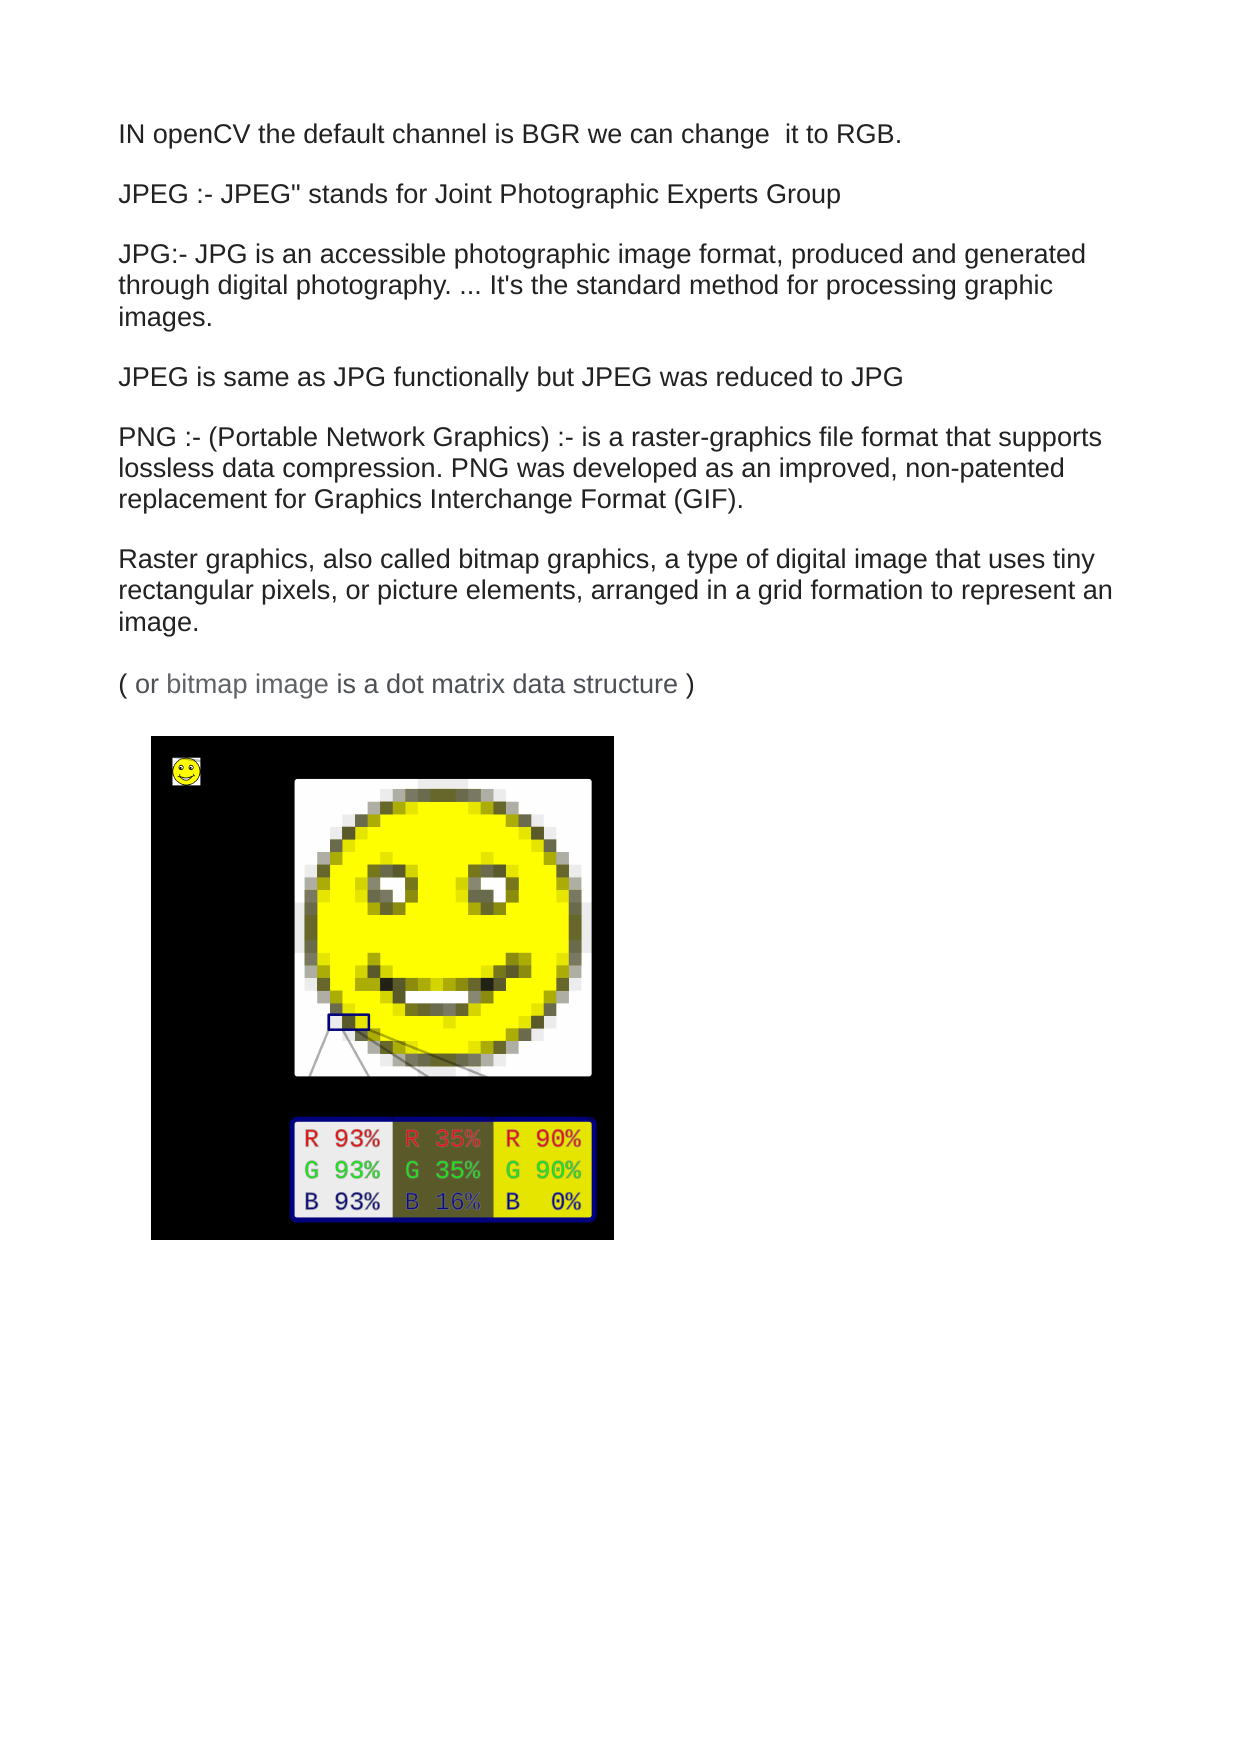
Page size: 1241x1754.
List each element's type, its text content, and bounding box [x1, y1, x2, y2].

picture [151, 736, 614, 1240]
text JPEG is same as JPG functionally but JPEG was reduced to JPG [118, 361, 1122, 392]
text ( or bitmap image is a dot matrix data structure ) [118, 668, 1122, 699]
text JPEG :- JPEG" stands for Joint Photographic Experts Group [118, 178, 1122, 209]
text JPG:- JPG is an accessible photographic image format, produced and generated through digital photography. ... It's the standard method for processing graphic images. [118, 238, 1122, 332]
text PNG :- (Portable Network Graphics) :- is a raster-graphics file format that supports lossless data compression. PNG was developed as an improved, non-patented replacement for Graphics Interchange Format (GIF). [118, 421, 1122, 514]
text Raster graphics, also called bitmap graphics, a type of digital image that uses tiny rectangular pixels, or picture elements, arranged in a grid formation to represent an image. [118, 543, 1122, 637]
text IN openCV the default channel is BGR we can change it to RGB. [118, 118, 1122, 149]
